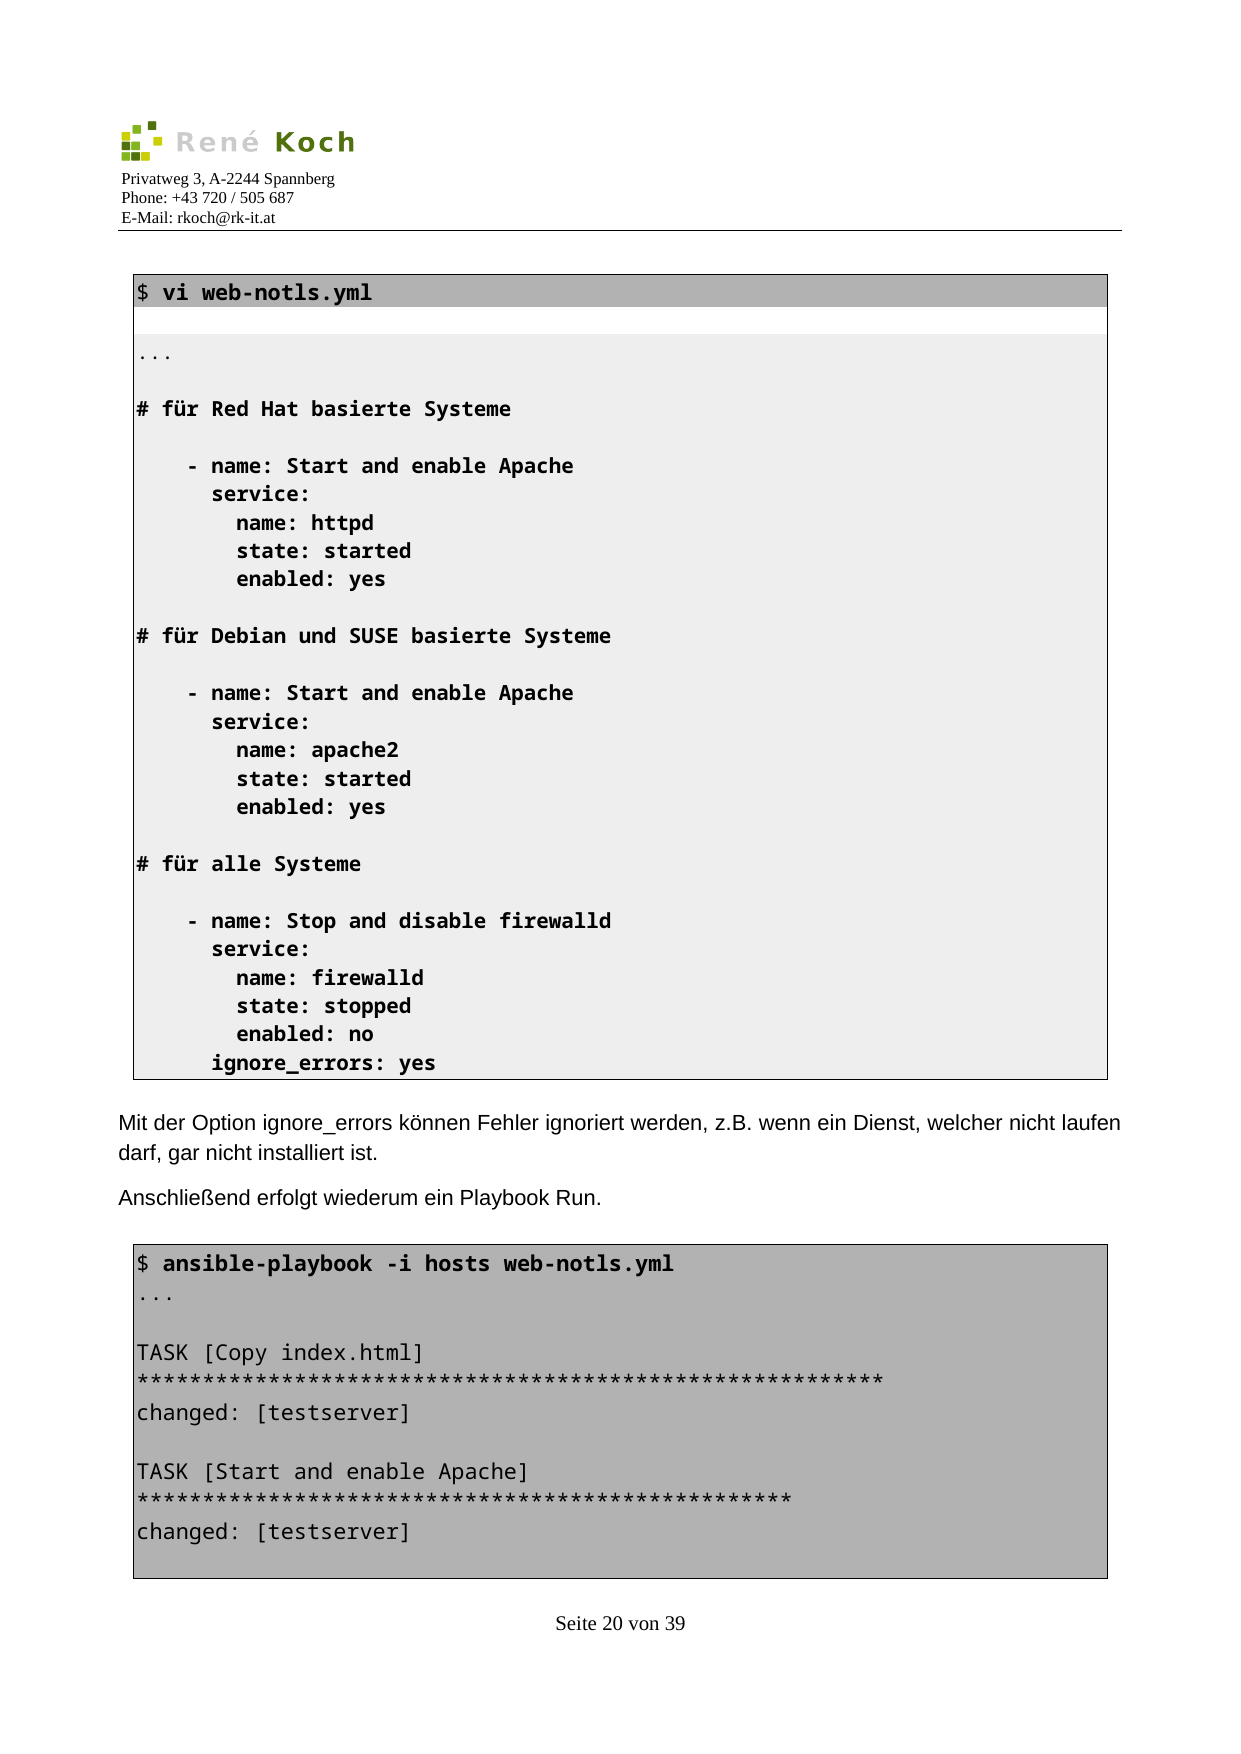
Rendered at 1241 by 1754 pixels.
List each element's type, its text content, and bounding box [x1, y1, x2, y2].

text name: firewalld [134, 959, 1107, 988]
text state: stopped [134, 988, 1107, 1016]
text # für alle Systeme [134, 846, 1107, 874]
text TASK [Start and enable Apache] ************************************************** [134, 1453, 1107, 1512]
text changed: [testserver] [134, 1512, 1107, 1542]
text # für Debian und SUSE basierte Systeme [134, 618, 1107, 647]
text enabled: no [134, 1016, 1107, 1045]
text name: apache2 [134, 732, 1107, 761]
text name: httpd [134, 504, 1107, 533]
text ignore_errors: yes [134, 1045, 1107, 1079]
text $ ansible-playbook -i hosts web-notls.yml [134, 1245, 1107, 1274]
text Anschließend erfolgt wiederum ein Playbook Run. [118, 1184, 1122, 1210]
text - name: Stop and disable firewalld [134, 903, 1107, 931]
text changed: [testserver] [134, 1393, 1107, 1423]
picture [121, 121, 354, 161]
text # für Red Hat basierte Systeme [134, 391, 1107, 419]
text ... [134, 334, 1107, 362]
text ... [134, 1274, 1107, 1304]
text TASK [Copy index.html] ********************************************************* [134, 1334, 1107, 1393]
text enabled: yes [134, 789, 1107, 817]
text state: started [134, 761, 1107, 789]
text - name: Start and enable Apache [134, 448, 1107, 476]
text service: [134, 476, 1107, 504]
text enabled: yes [134, 561, 1107, 590]
text service: [134, 931, 1107, 959]
text - name: Start and enable Apache [134, 675, 1107, 704]
text Mit der Option ignore_errors können Fehler ignoriert werden, z.B. wenn ein Dienst, welcher nicht laufen darf, gar nicht installiert ist. [118, 1109, 1122, 1165]
text service: [134, 704, 1107, 732]
text state: started [134, 533, 1107, 561]
text $ vi web-notls.yml [134, 275, 1107, 307]
